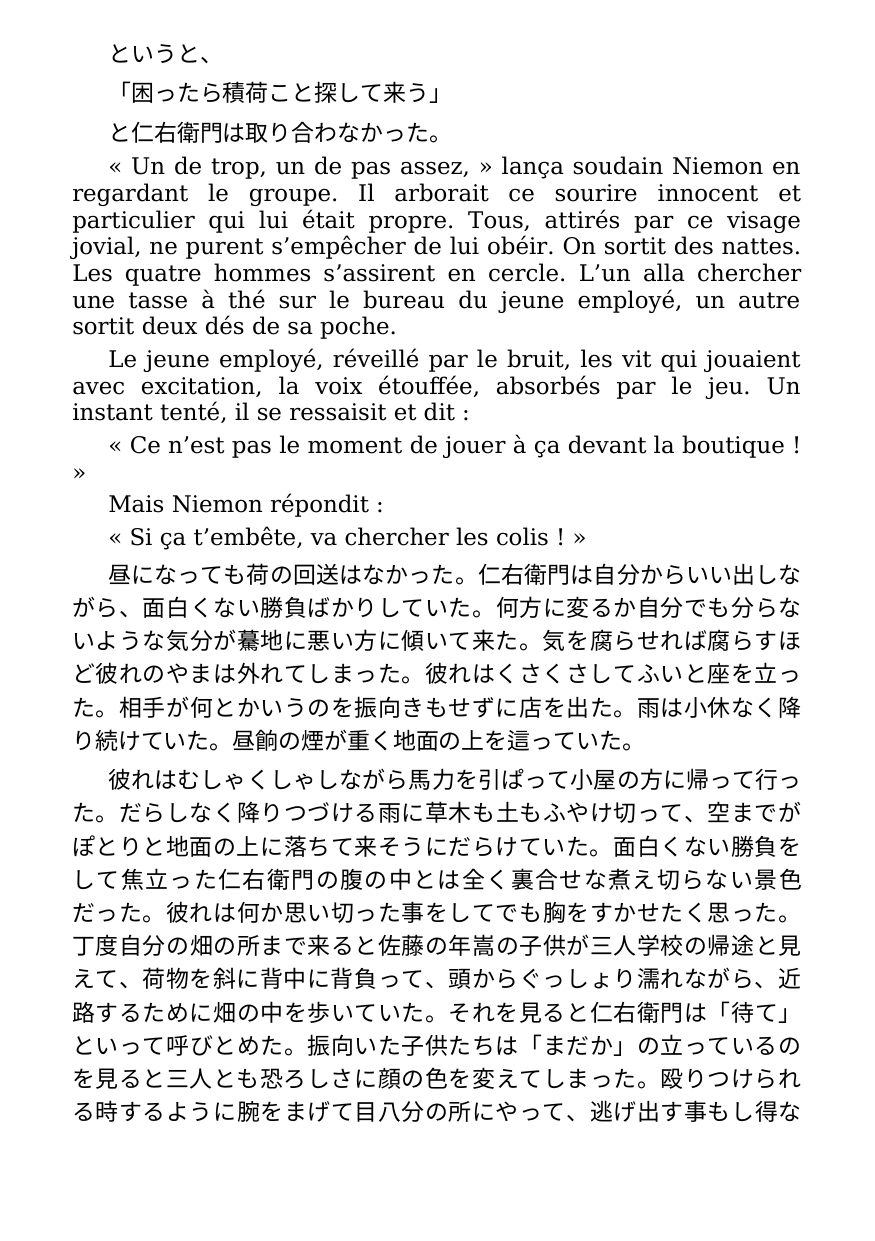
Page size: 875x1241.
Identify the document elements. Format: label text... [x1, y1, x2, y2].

text 昼になっても荷の回送はなかった。仁右衛門は自分からいい出しながら、面白くない勝負ばかりしていた。何方に変るか自分でも分らないような気分が驀地に悪い方に傾いて来た。気を腐らせれば腐らすほど彼れのやまは外れてしまった。彼れはくさくさしてふいと座を立った。相手が何とかいうのを振向きもせずに店を出た。雨は小休なく降り続けていた。昼餉の煙が重く地面の上を這っていた。 [72, 557, 802, 756]
text と仁右衛門は取り合わなかった。 [72, 114, 802, 148]
text 「困ったら積荷こと探して来う」 [72, 75, 802, 108]
text 彼れはむしゃくしゃしながら馬力を引ぱって小屋の方に帰って行った。だらしなく降りつづける雨に草木も土もふやけ切って、空までがぽとりと地面の上に落ちて来そうにだらけていた。面白くない勝負をして焦立った仁右衛門の腹の中とは全く裏合せな煮え切らない景色だった。彼れは何か思い切った事をしてでも胸をすかせたく思った。丁度自分の畑の所まで来ると佐藤の年嵩の子供が三人学校の帰途と見えて、荷物を斜に背中に背負って、頭からぐっしょり濡れながら、近路するために畑の中を歩いていた。それを見ると仁右衛門は「待て」といって呼びとめた。振向いた子供たちは「まだか」の立っているのを見ると三人とも恐ろしさに顔の色を変えてしまった。殴りつけられる時するように腕をまげて目八分の所にやって、逃げ出す事もし得な [72, 762, 802, 1127]
text というと、 [72, 36, 802, 69]
text « Un de trop, un de pas assez, » lança soudain Niemon en regardant le groupe. Il arborait ce sourire innocent et particulier qui lui était propre. Tous, attirés par ce visage jovial, ne purent s’empêcher de lui obéir. On sortit des nattes. Les quatre hommes s’assirent en cercle. L’un alla chercher une tasse à thé sur le bureau du jeune employé, un autre sortit deux dés de sa poche. [72, 153, 802, 340]
text Le jeune employé, réveillé par le bruit, les vit qui jouaient avec excitation, la voix étouffée, absorbés par le jeu. Un instant tenté, il se ressaisit et dit : [72, 346, 802, 426]
text « Si ça t’embête, va chercher les colis ! » [72, 524, 802, 551]
text « Ce n’est pas le moment de jouer à ça devant la boutique ! » [72, 432, 802, 485]
text Mais Niemon répondit : [72, 491, 802, 518]
